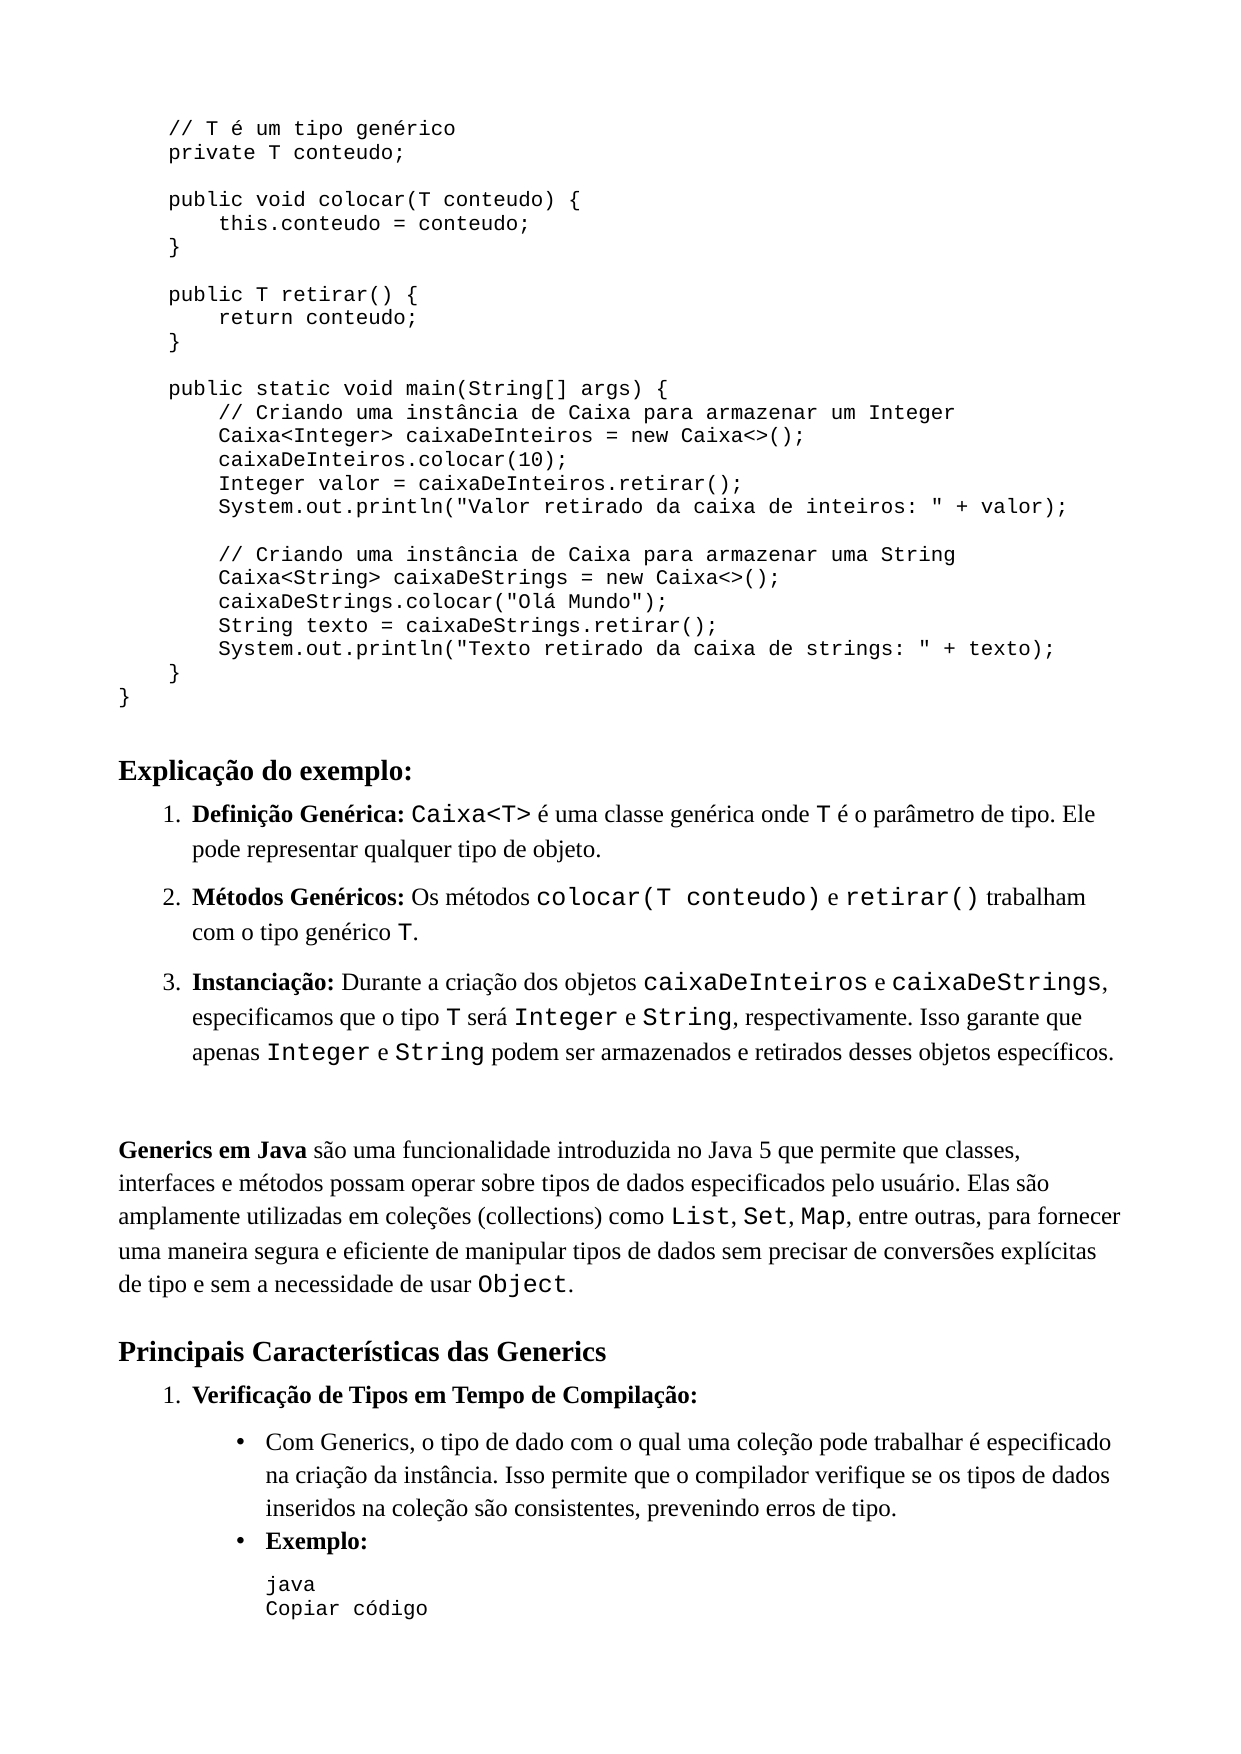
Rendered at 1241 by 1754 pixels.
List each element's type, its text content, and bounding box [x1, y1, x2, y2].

text return conteudo; [118, 307, 1122, 331]
text caixaDeStrings.colocar("Olá Mundo"); [118, 591, 1122, 615]
text // Criando uma instância de Caixa para armazenar um Integer [118, 402, 1122, 426]
text } [118, 662, 1122, 686]
text public T retirar() { [118, 284, 1122, 307]
subtitle Principais Características das Generics [118, 1334, 1122, 1367]
list Métodos Genéricos: Os métodos colocar(T conteudo) e retirar() trabalham com o tipo genérico T. [162, 882, 1122, 948]
list Verificação de Tipos em Tempo de Compilação: [162, 1380, 1122, 1408]
text Caixa<String> caixaDeStrings = new Caixa<>(); [118, 567, 1122, 591]
list Copiar código [236, 1598, 1122, 1621]
text caixaDeInteiros.colocar(10); [118, 449, 1122, 473]
text System.out.println("Valor retirado da caixa de inteiros: " + valor); [118, 496, 1122, 520]
text Caixa<Integer> caixaDeInteiros = new Caixa<>(); [118, 426, 1122, 449]
text System.out.println("Texto retirado da caixa de strings: " + texto); [118, 638, 1122, 662]
list java [236, 1574, 1122, 1598]
text public void colocar(T conteudo) { [118, 189, 1122, 213]
text } [118, 236, 1122, 260]
text private T conteudo; [118, 142, 1122, 165]
subtitle Explicação do exemplo: [118, 753, 1122, 787]
list Com Generics, o tipo de dado com o qual uma coleção pode trabalhar é especificado na criação da instância. Isso permite que o compilador verifique se os tipos de dados inseridos na coleção são consistentes, prevenindo erros de tipo. [236, 1427, 1122, 1522]
list Definição Genérica: Caixa<T> é uma classe genérica onde T é o parâmetro de tipo. Ele pode representar qualquer tipo de objeto. [162, 799, 1122, 863]
text public static void main(String[] args) { [118, 378, 1122, 402]
text // Criando uma instância de Caixa para armazenar uma String [118, 544, 1122, 567]
text String texto = caixaDeStrings.retirar(); [118, 615, 1122, 638]
text Generics em Java são uma funcionalidade introduzida no Java 5 que permite que classes, interfaces e métodos possam operar sobre tipos de dados especificados pelo usuário. Elas são amplamente utilizadas em coleções (collections) como List, Set, Map, entre outras, para fornecer uma maneira segura e eficiente de manipular tipos de dados sem precisar de conversões explícitas de tipo e sem a necessidade de usar Object. [118, 1135, 1122, 1300]
text } [118, 686, 1122, 709]
text Integer valor = caixaDeInteiros.retirar(); [118, 473, 1122, 496]
list Instanciação: Durante a criação dos objetos caixaDeInteiros e caixaDeStrings, especificamos que o tipo T será Integer e String, respectivamente. Isso garante que apenas Integer e String podem ser armazenados e retirados desses objetos específicos. [162, 967, 1122, 1068]
text this.conteudo = conteudo; [118, 213, 1122, 236]
list Exemplo: [236, 1526, 1122, 1555]
text } [118, 331, 1122, 354]
text // T é um tipo genérico [118, 118, 1122, 142]
